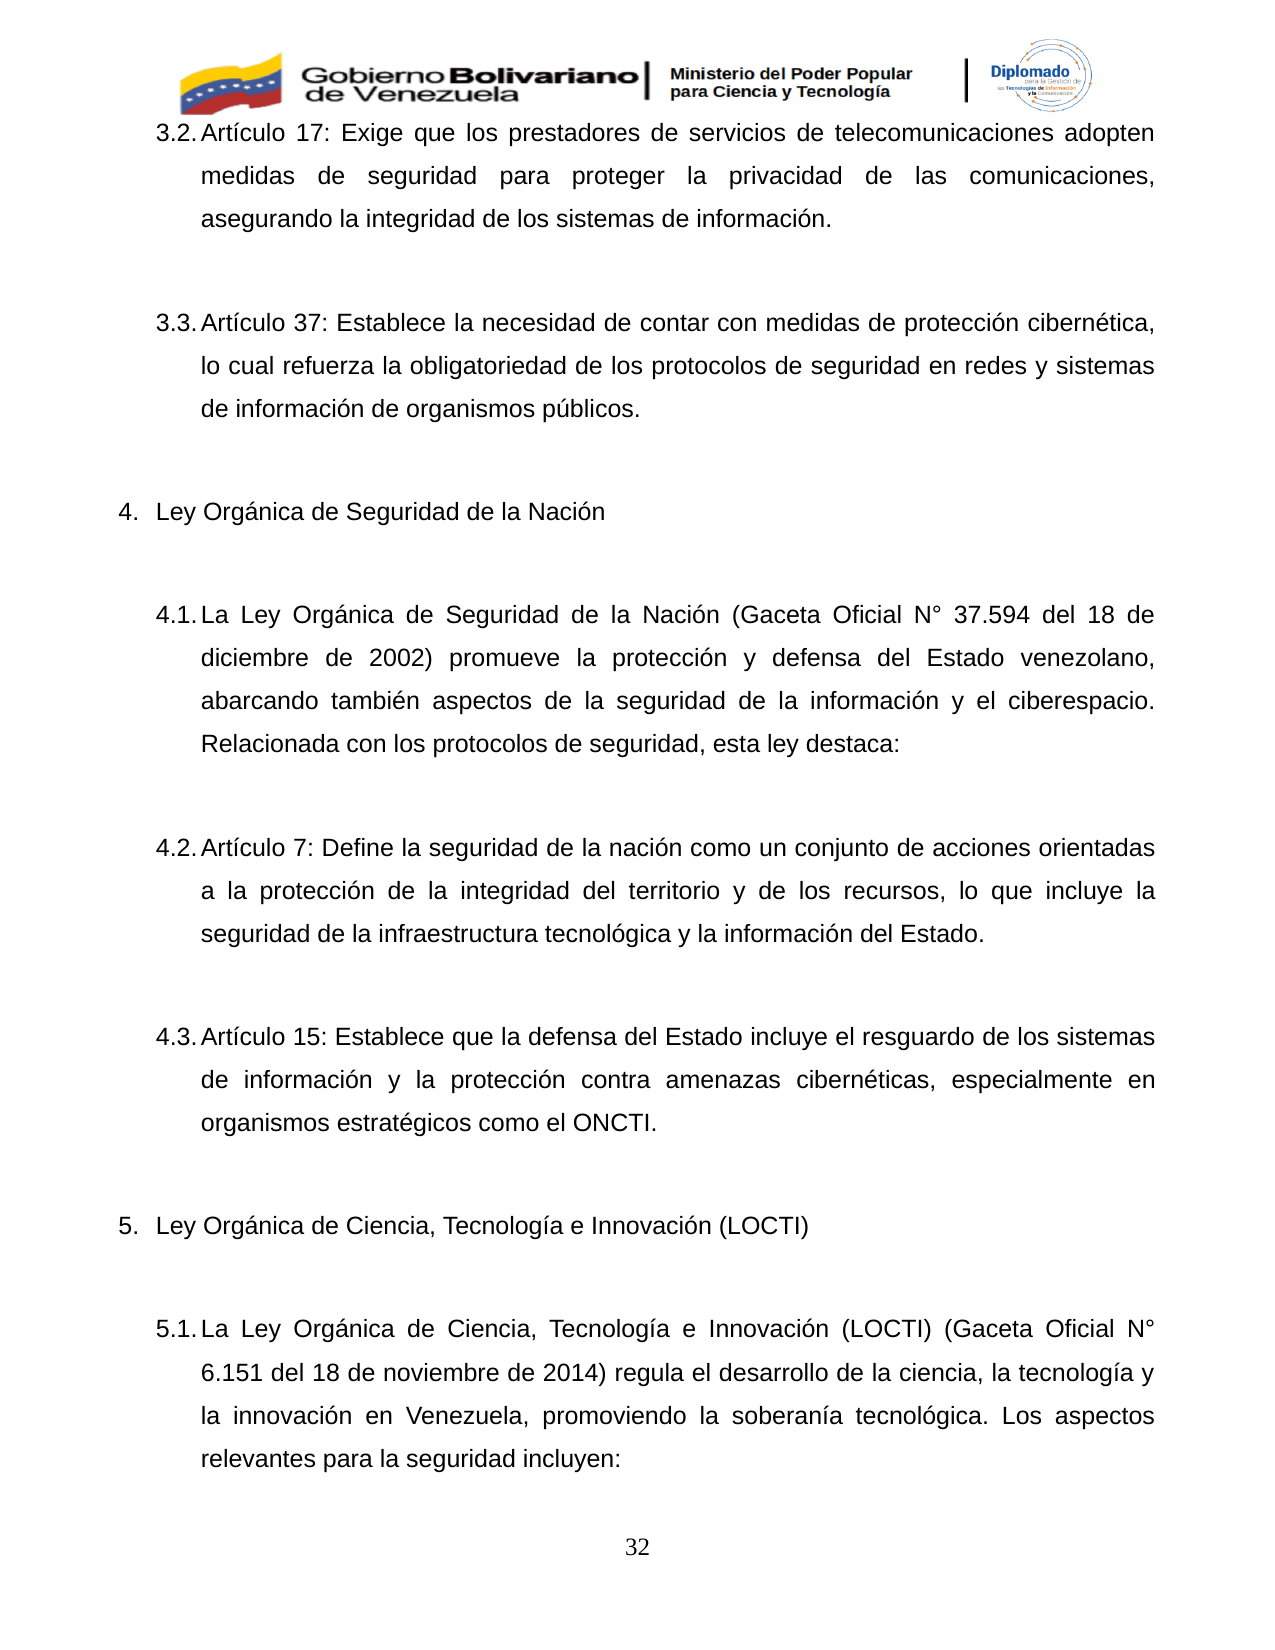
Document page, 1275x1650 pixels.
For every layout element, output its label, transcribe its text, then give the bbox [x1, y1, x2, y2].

list Artículo 17: Exige que los prestadores de servicios de telecomunicaciones adopten medidas de seguridad para proteger la privacidad de las comunicaciones, asegurando la integridad de los sistemas de información. [156, 118, 1157, 233]
list Artículo 15: Establece que la defensa del Estado incluye el resguardo de los sistemas de información y la protección contra amenazas cibernéticas, especialmente en organismos estratégicos como el ONCTI. [156, 1022, 1157, 1137]
list La Ley Orgánica de Ciencia, Tecnología e Innovación (LOCTI) (Gaceta Oficial N° 6.151 del 18 de noviembre de 2014) regula el desarrollo de la ciencia, la tecnología y la innovación en Venezuela, promoviendo la soberanía tecnológica. Los aspectos relevantes para la seguridad incluyen: [156, 1314, 1157, 1472]
list Ley Orgánica de Ciencia, Tecnología e Innovación (LOCTI) [118, 1211, 1157, 1240]
list La Ley Orgánica de Seguridad de la Nación (Gaceta Oficial N° 37.594 del 18 de diciembre de 2002) promueve la protección y defensa del Estado venezolano, abarcando también aspectos de la seguridad de la información y el ciberespacio. Relacionada con los protocolos de seguridad, esta ley destaca: [156, 600, 1157, 758]
list Artículo 37: Establece la necesidad de contar con medidas de protección cibernética, lo cual refuerza la obligatoriedad de los protocolos de seguridad en redes y sistemas de información de organismos públicos. [156, 307, 1157, 422]
list Artículo 7: Define la seguridad de la nación como un conjunto de acciones orientadas a la protección de la integridad del territorio y de los recursos, lo que incluye la seguridad de la infraestructura tecnológica y la información del Estado. [156, 832, 1157, 947]
list Ley Orgánica de Seguridad de la Nación [118, 497, 1157, 526]
